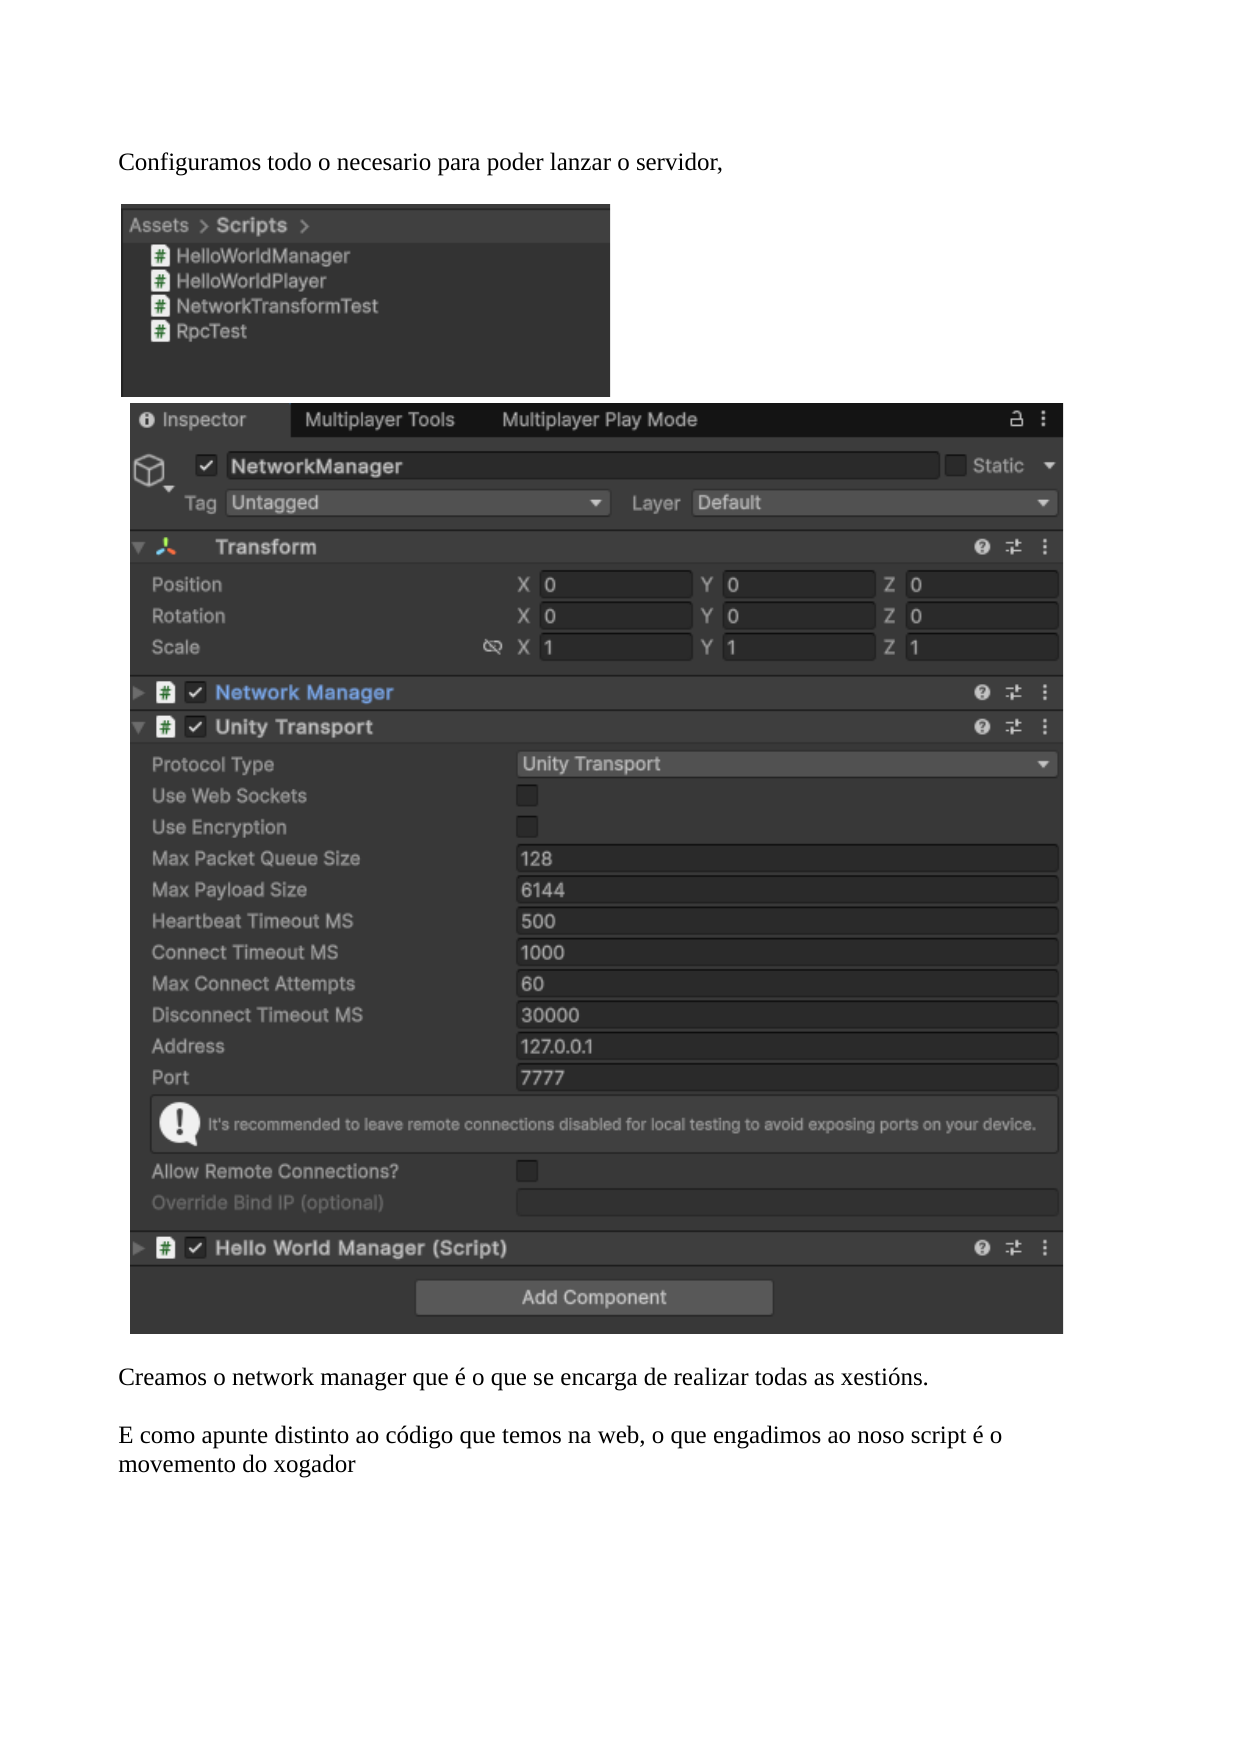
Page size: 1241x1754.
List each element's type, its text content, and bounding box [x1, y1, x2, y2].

text Configuramos todo o necesario para poder lanzar o servidor, [118, 147, 1122, 176]
picture [130, 403, 1064, 1334]
picture [121, 204, 611, 397]
text E como apunte distinto ao código que temos na web, o que engadimos ao noso script é o movemento do xogador [118, 1420, 1122, 1477]
text Creamos o network manager que é o que se encarga de realizar todas as xestións. [118, 1362, 1122, 1391]
